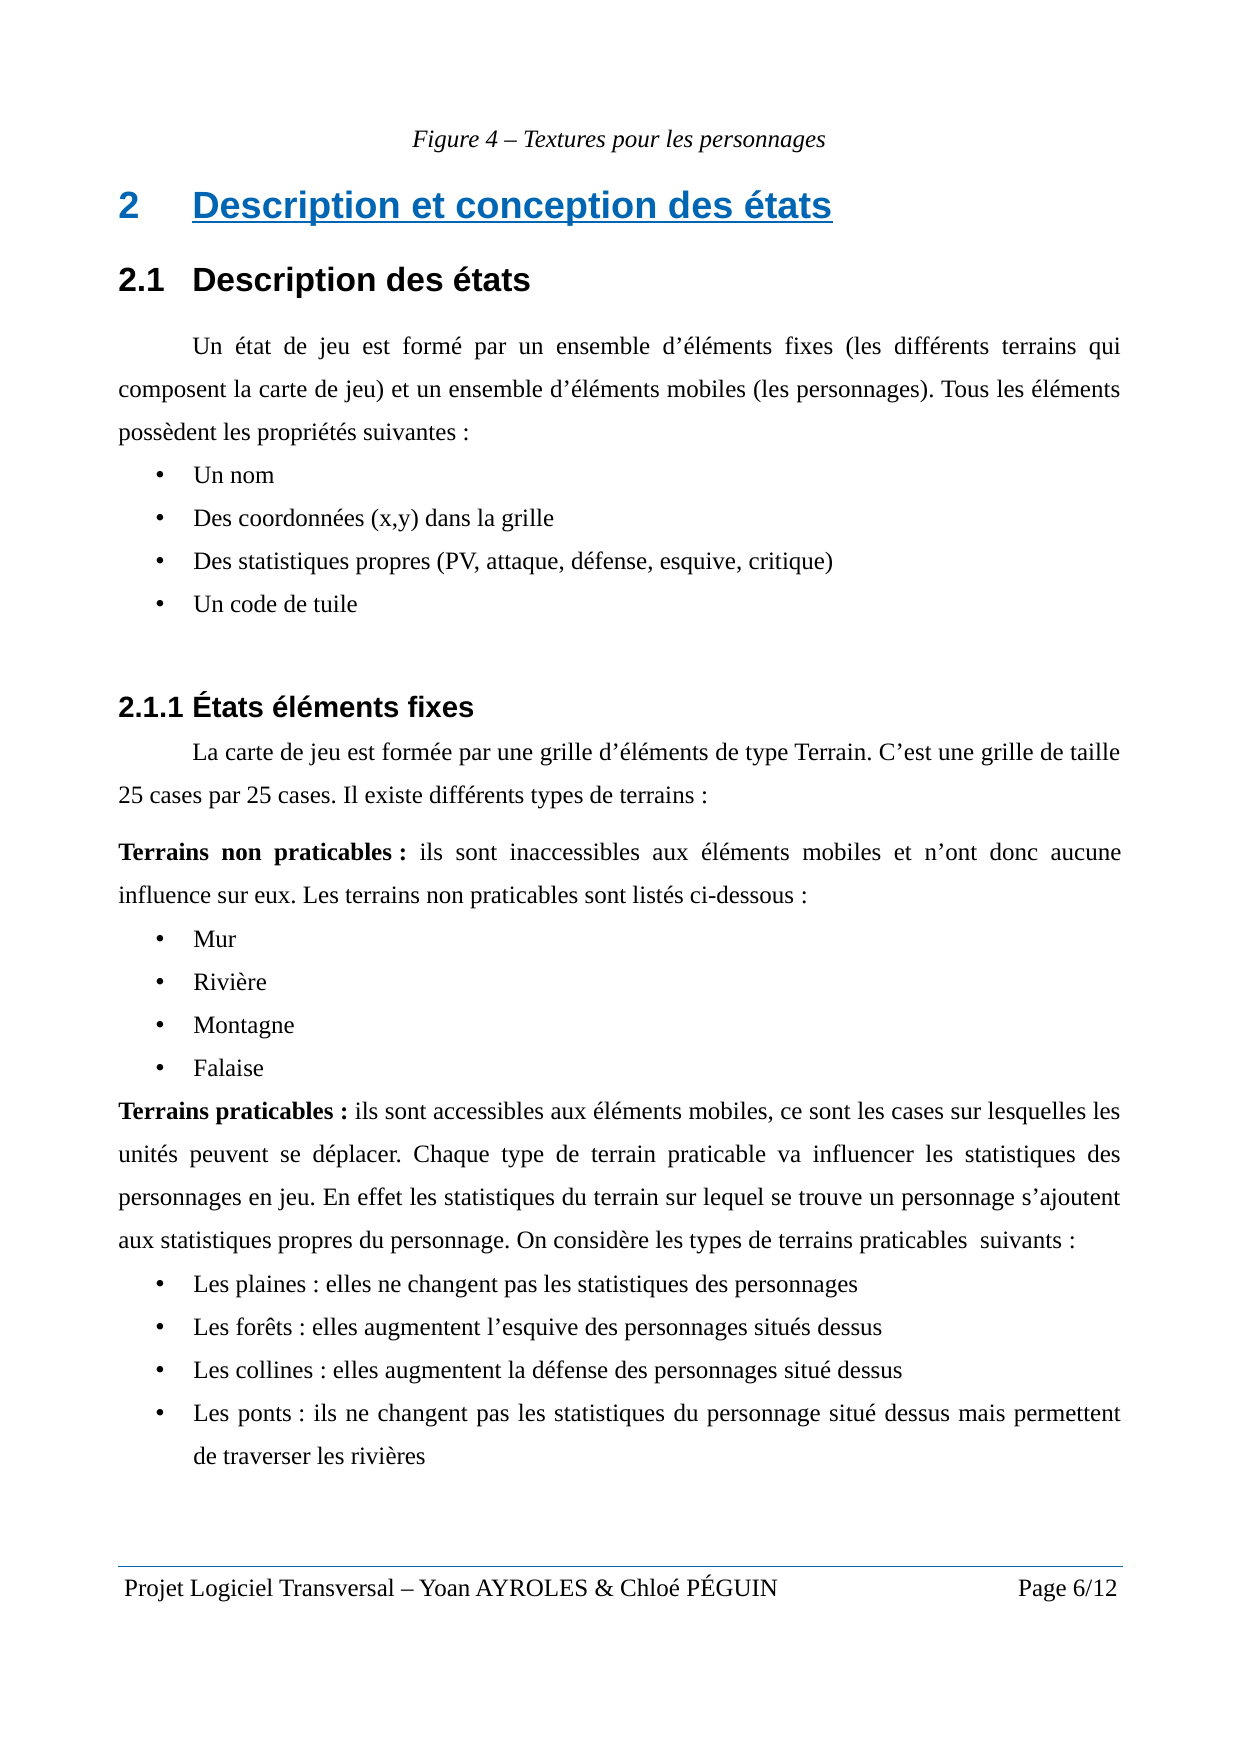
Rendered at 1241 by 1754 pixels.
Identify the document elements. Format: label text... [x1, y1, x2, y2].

list Mur [156, 924, 1122, 952]
subtitle 2.1.1 États éléments fixes [118, 690, 1122, 724]
text La carte de jeu est formée par une grille d’éléments de type Terrain. C’est une grille de taille 25 cases par 25 cases. Il existe différents types de terrains : [118, 737, 1122, 808]
list Montagne [156, 1010, 1122, 1039]
text Terrains non praticables : ils sont inaccessibles aux éléments mobiles et n’ont donc aucune influence sur eux. Les terrains non praticables sont listés ci-dessous : [118, 837, 1122, 909]
list Les forêts : elles augmentent l’esquive des personnages situés dessus [156, 1312, 1122, 1341]
list Falaise [156, 1053, 1122, 1082]
list Les plaines : elles ne changent pas les statistiques des personnages [156, 1269, 1122, 1297]
list Rivière [156, 967, 1122, 996]
list Un nom [156, 460, 1122, 489]
subtitle Description et conception des états [118, 183, 1122, 227]
list Des coordonnées (x,y) dans la grille [156, 503, 1122, 532]
table_header Figure 4 – Textures pour les personnages [118, 118, 1122, 158]
subtitle Description des états [118, 260, 1122, 299]
text Un état de jeu est formé par un ensemble d’éléments fixes (les différents terrains qui composent la carte de jeu) et un ensemble d’éléments mobiles (les personnages). Tous les éléments possèdent les propriétés suivantes : [118, 331, 1122, 446]
list Les collines : elles augmentent la défense des personnages situé dessus [156, 1355, 1122, 1384]
text Terrains praticables : ils sont accessibles aux éléments mobiles, ce sont les cases sur lesquelles les unités peuvent se déplacer. Chaque type de terrain praticable va influencer les statistiques des personnages en jeu. En effet les statistiques du terrain sur lequel se trouve un personnage s’ajoutent aux statistiques propres du personnage. On considère les types de terrains praticables suivants : [118, 1096, 1122, 1254]
list Un code de tuile [156, 589, 1122, 618]
list Les ponts : ils ne changent pas les statistiques du personnage situé dessus mais permettent de traverser les rivières [156, 1398, 1122, 1470]
list Des statistiques propres (PV, attaque, défense, esquive, critique) [156, 546, 1122, 575]
